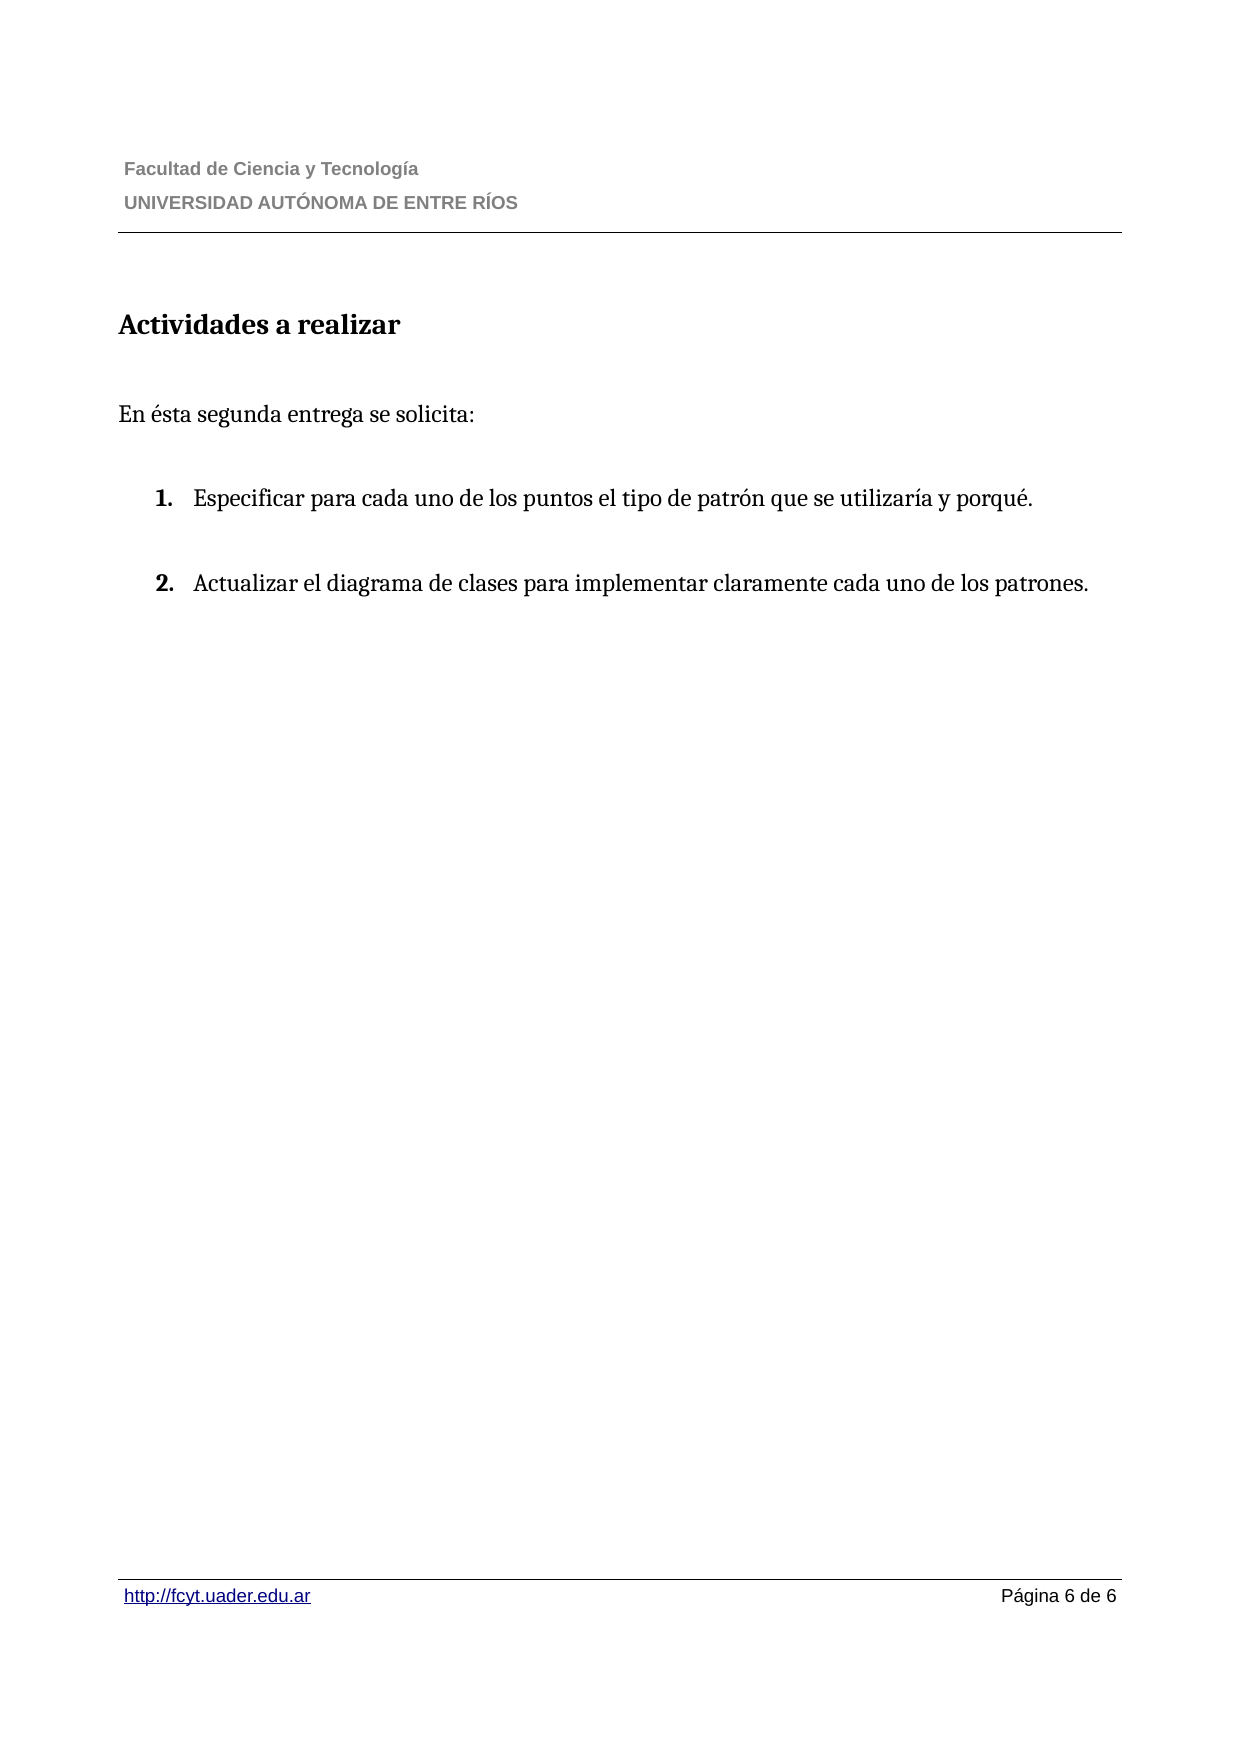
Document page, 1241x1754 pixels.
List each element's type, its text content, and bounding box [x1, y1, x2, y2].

list Actualizar el diagrama de clases para implementar claramente cada uno de los patrones. [156, 568, 1122, 597]
list Especificar para cada uno de los puntos el tipo de patrón que se utilizaría y porqué. [156, 484, 1122, 513]
subtitle Actividades a realizar [118, 308, 1122, 341]
text En ésta segunda entrega se solicita: [118, 399, 1122, 428]
